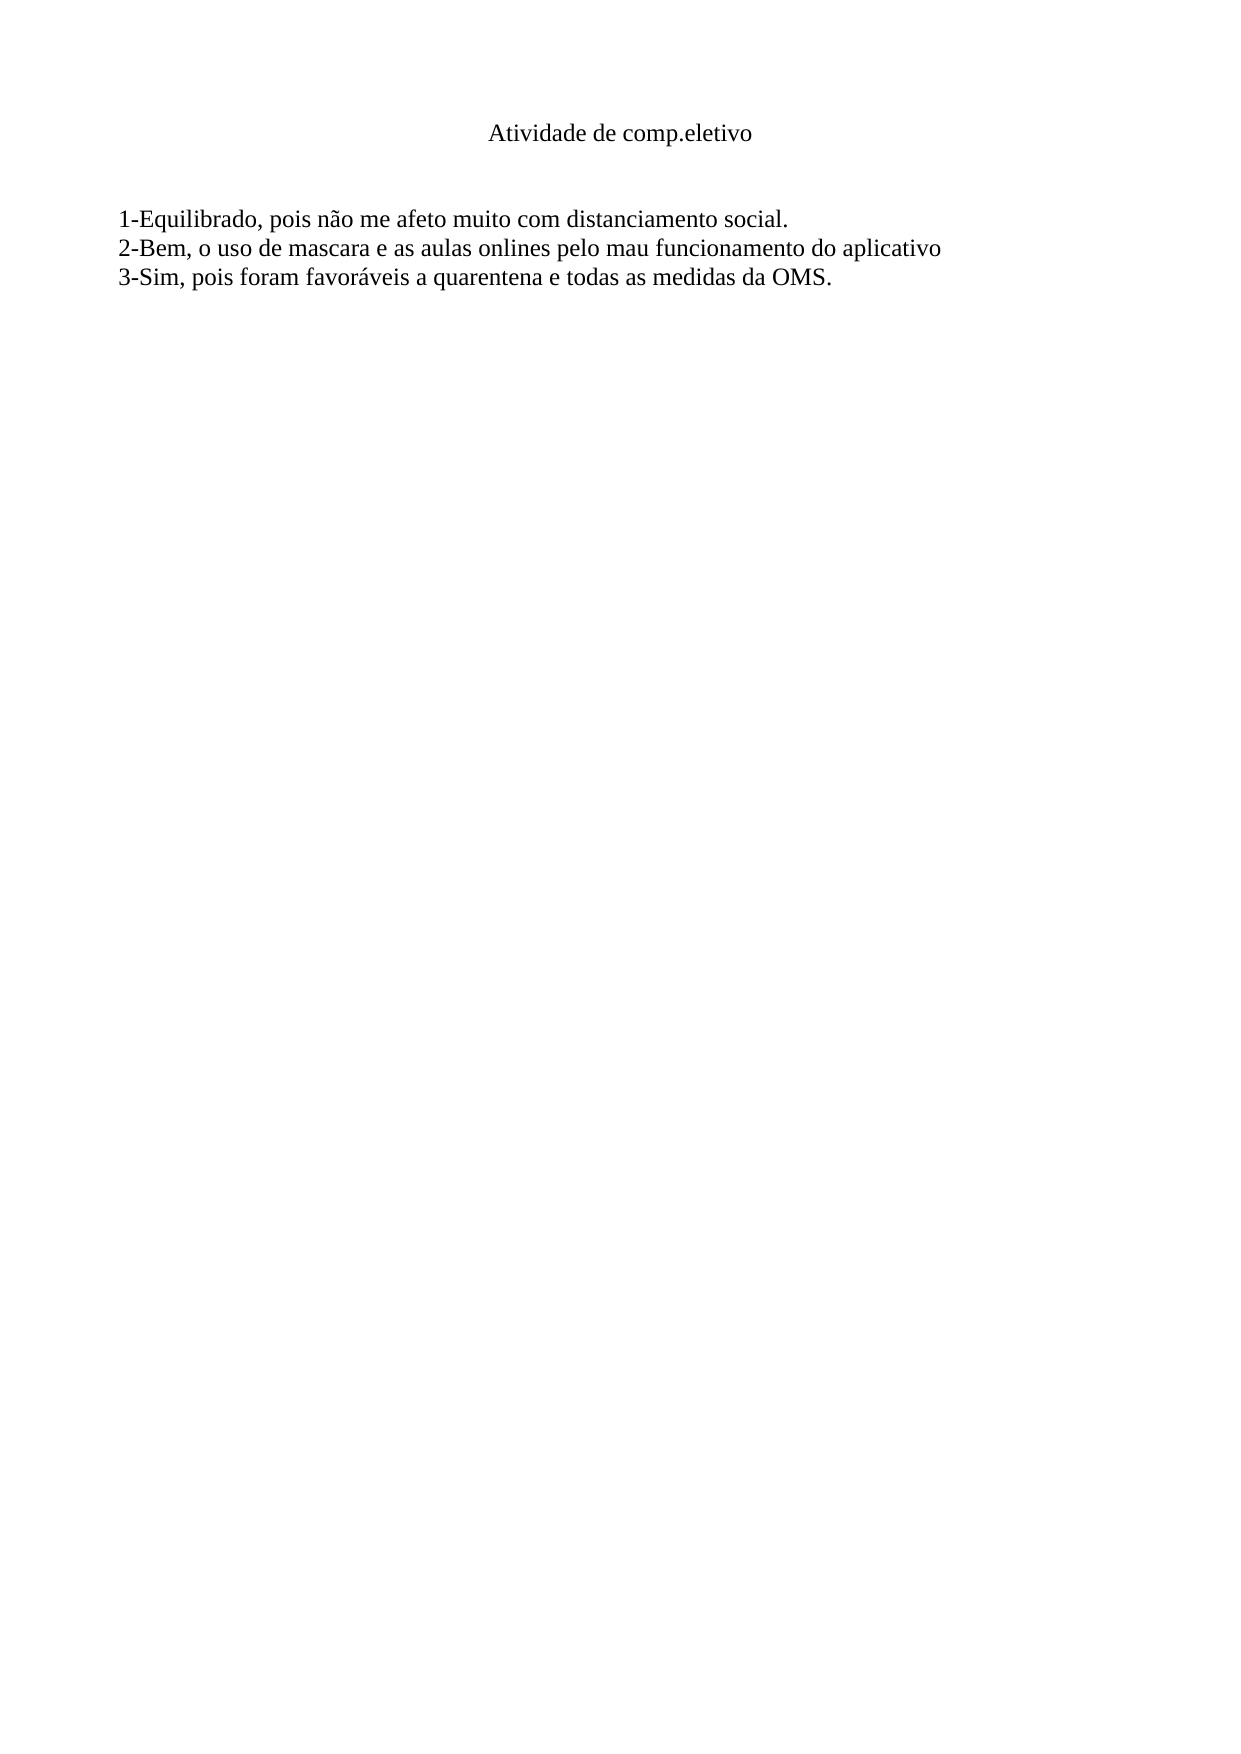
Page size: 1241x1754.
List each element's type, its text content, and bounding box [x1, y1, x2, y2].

text 2-Bem, o uso de mascara e as aulas onlines pelo mau funcionamento do aplicativo [118, 233, 1122, 262]
text 1-Equilibrado, pois não me afeto muito com distanciamento social. [118, 204, 1122, 233]
text 3-Sim, pois foram favoráveis a quarentena e todas as medidas da OMS. [118, 262, 1122, 291]
text Atividade de comp.eletivo [118, 118, 1122, 147]
